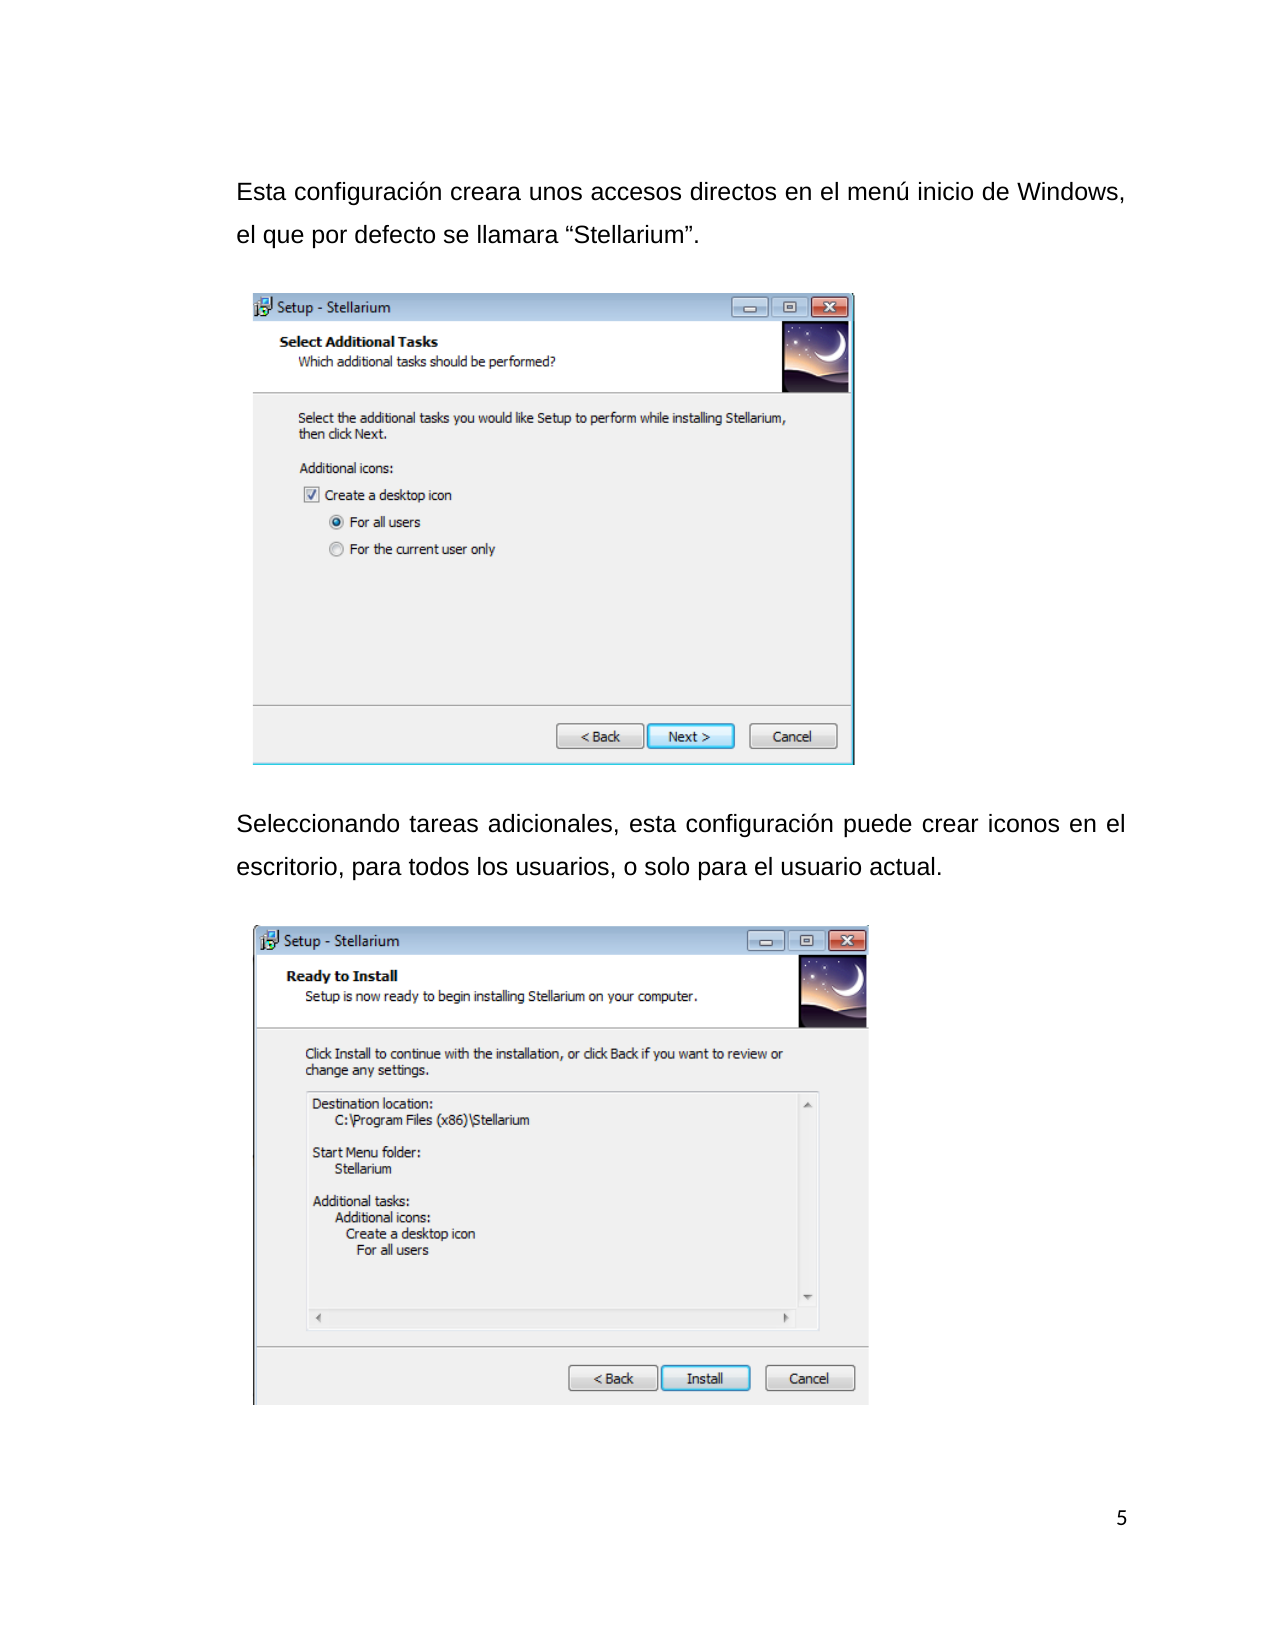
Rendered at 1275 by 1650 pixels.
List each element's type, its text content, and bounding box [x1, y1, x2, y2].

picture [252, 925, 869, 1405]
text Seleccionando tareas adicionales, esta configuración puede crear iconos en el escritorio, para todos los usuarios, o solo para el usuario actual. [236, 809, 1127, 881]
text Esta configuración creara unos accesos directos en el menú inicio de Windows, el que por defecto se llamara “Stellarium”. [236, 177, 1127, 249]
picture [252, 293, 857, 765]
